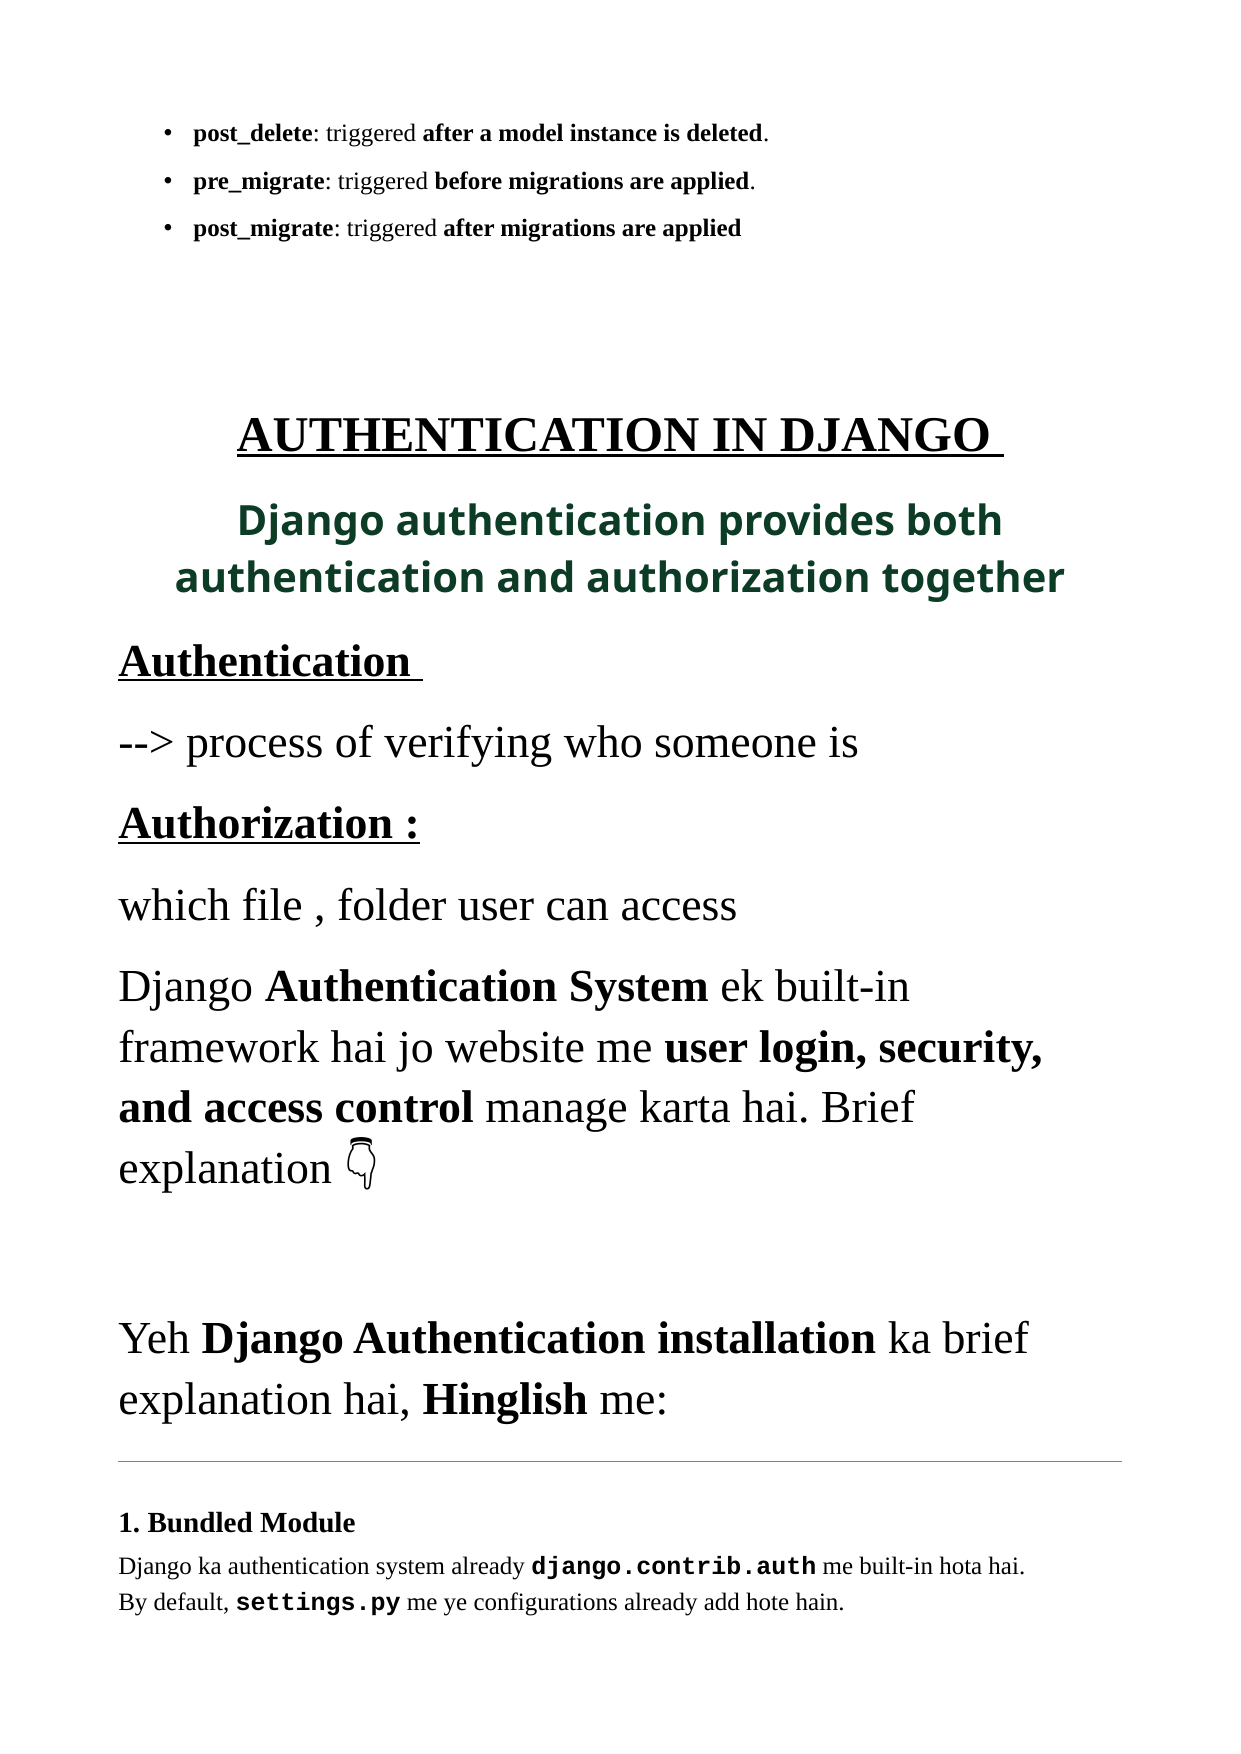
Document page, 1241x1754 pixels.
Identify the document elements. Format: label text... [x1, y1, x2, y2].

text --> process of verifying who someone is [118, 715, 1122, 767]
subtitle 1. Bundled Module [118, 1505, 1122, 1539]
text Authorization : [118, 796, 1122, 849]
text Yeh Django Authentication installation ka brief explanation hai, Hinglish me: [118, 1311, 1122, 1424]
text Django ka authentication system already django.contrib.auth me built-in hota hai. By default, settings.py me ye configurations already add hote hain. [118, 1551, 1122, 1617]
text which file , folder user can access [118, 878, 1122, 930]
text AUTHENTICATION IN DJANGO [118, 405, 1122, 462]
list post_delete: triggered after a model instance is deleted. [164, 118, 1122, 147]
text Authentication [118, 633, 1122, 686]
list post_migrate: triggered after migrations are applied [164, 213, 1122, 242]
text Django authentication provides both authentication and authorization together [118, 491, 1122, 604]
text Django Authentication System ek built-in framework hai jo website me user login, security, and access control manage karta hai. Brief explanation 👇 [118, 959, 1122, 1193]
list pre_migrate: triggered before migrations are applied. [164, 166, 1122, 194]
